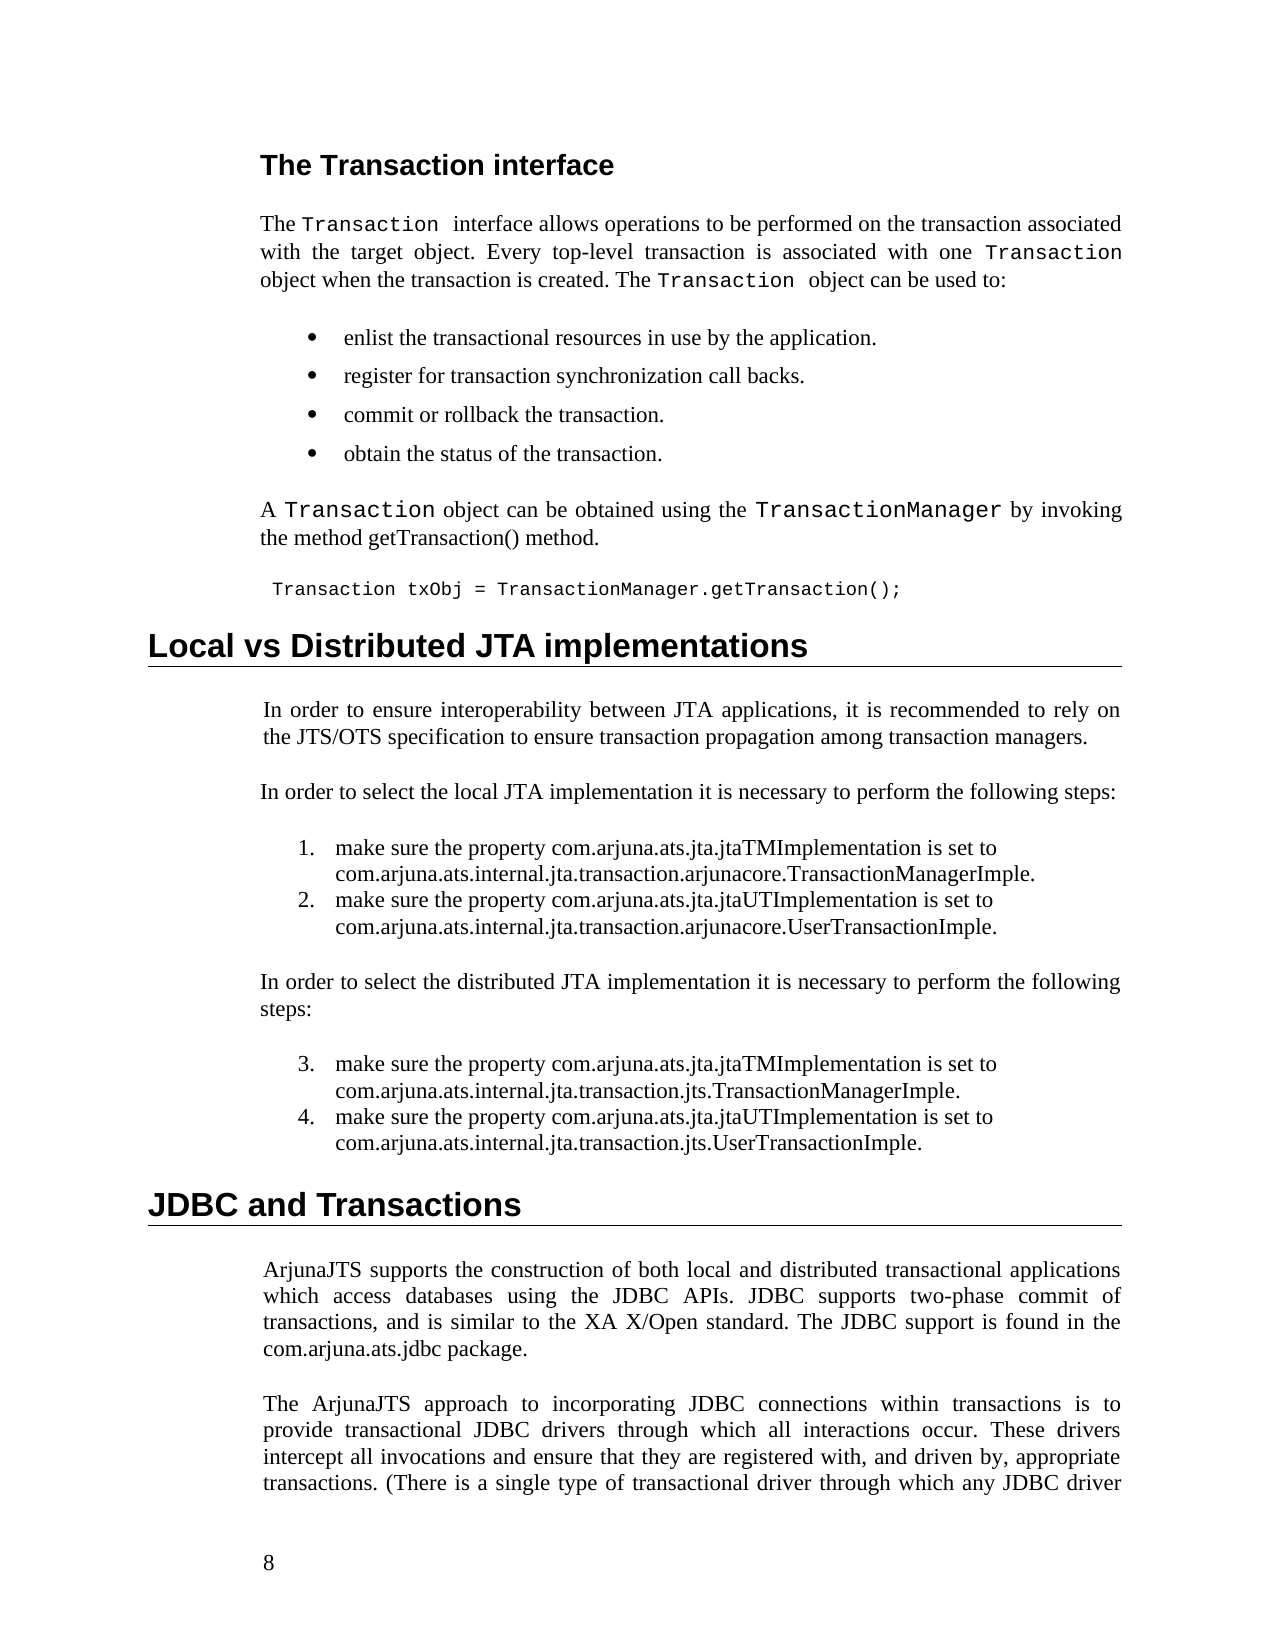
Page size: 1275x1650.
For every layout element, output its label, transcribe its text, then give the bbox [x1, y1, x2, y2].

text In order to ensure interoperability between JTA applications, it is recommended to rely on the JTS/OTS specification to ensure transaction propagation among transaction managers. [263, 696, 1122, 749]
list commit or rollback the transaction. [308, 401, 1122, 428]
text Transaction txObj = TransactionManager.getTransaction(); [272, 579, 1122, 601]
list enlist the transactional resources in use by the application. [308, 324, 1122, 350]
text In order to select the distributed JTA implementation it is necessary to perform the following steps: [260, 968, 1122, 1021]
text ArjunaJTS supports the construction of both local and distributed transactional applications which access databases using the JDBC APIs. JDBC supports two-phase commit of transactions, and is similar to the XA X/Open standard. The JDBC support is found in the com.arjuna.ats.jdbc package. [263, 1256, 1122, 1361]
list make sure the property com.arjuna.ats.jta.jtaTMImplementation is set to com.arjuna.ats.internal.jta.transaction.jts.TransactionManagerImple. [298, 1050, 1122, 1103]
list make sure the property com.arjuna.ats.jta.jtaUTImplementation is set to com.arjuna.ats.internal.jta.transaction.jts.UserTransactionImple. [298, 1103, 1122, 1156]
list make sure the property com.arjuna.ats.jta.jtaUTImplementation is set to com.arjuna.ats.internal.jta.transaction.arjunacore.UserTransactionImple. [298, 887, 1122, 939]
text The ArjunaJTS approach to incorporating JDBC connections within transactions is to provide transactional JDBC drivers through which all interactions occur. These drivers intercept all invocations and ensure that they are registered with, and driven by, appropriate transactions. (There is a single type of transactional driver through which any JDBC driver [263, 1390, 1122, 1496]
text In order to select the local JTA implementation it is necessary to perform the following steps: [260, 778, 1122, 805]
subtitle Local vs Distributed JTA implementations [148, 626, 1122, 666]
text A Transaction object can be obtained using the TransactionManager by invoking the method getTransaction() method. [260, 496, 1122, 550]
list register for transaction synchronization call backs. [308, 362, 1122, 389]
list obtain the status of the transaction. [308, 440, 1122, 467]
list make sure the property com.arjuna.ats.jta.jtaTMImplementation is set to com.arjuna.ats.internal.jta.transaction.arjunacore.TransactionManagerImple. [298, 834, 1122, 887]
text The Transaction interface allows operations to be performed on the transaction associated with the target object. Every top-level transaction is associated with one Transaction object when the transaction is created. The Transaction object can be used to: [260, 210, 1122, 294]
subtitle The Transaction interface [148, 148, 1122, 181]
subtitle JDBC and Transactions [148, 1185, 1122, 1225]
